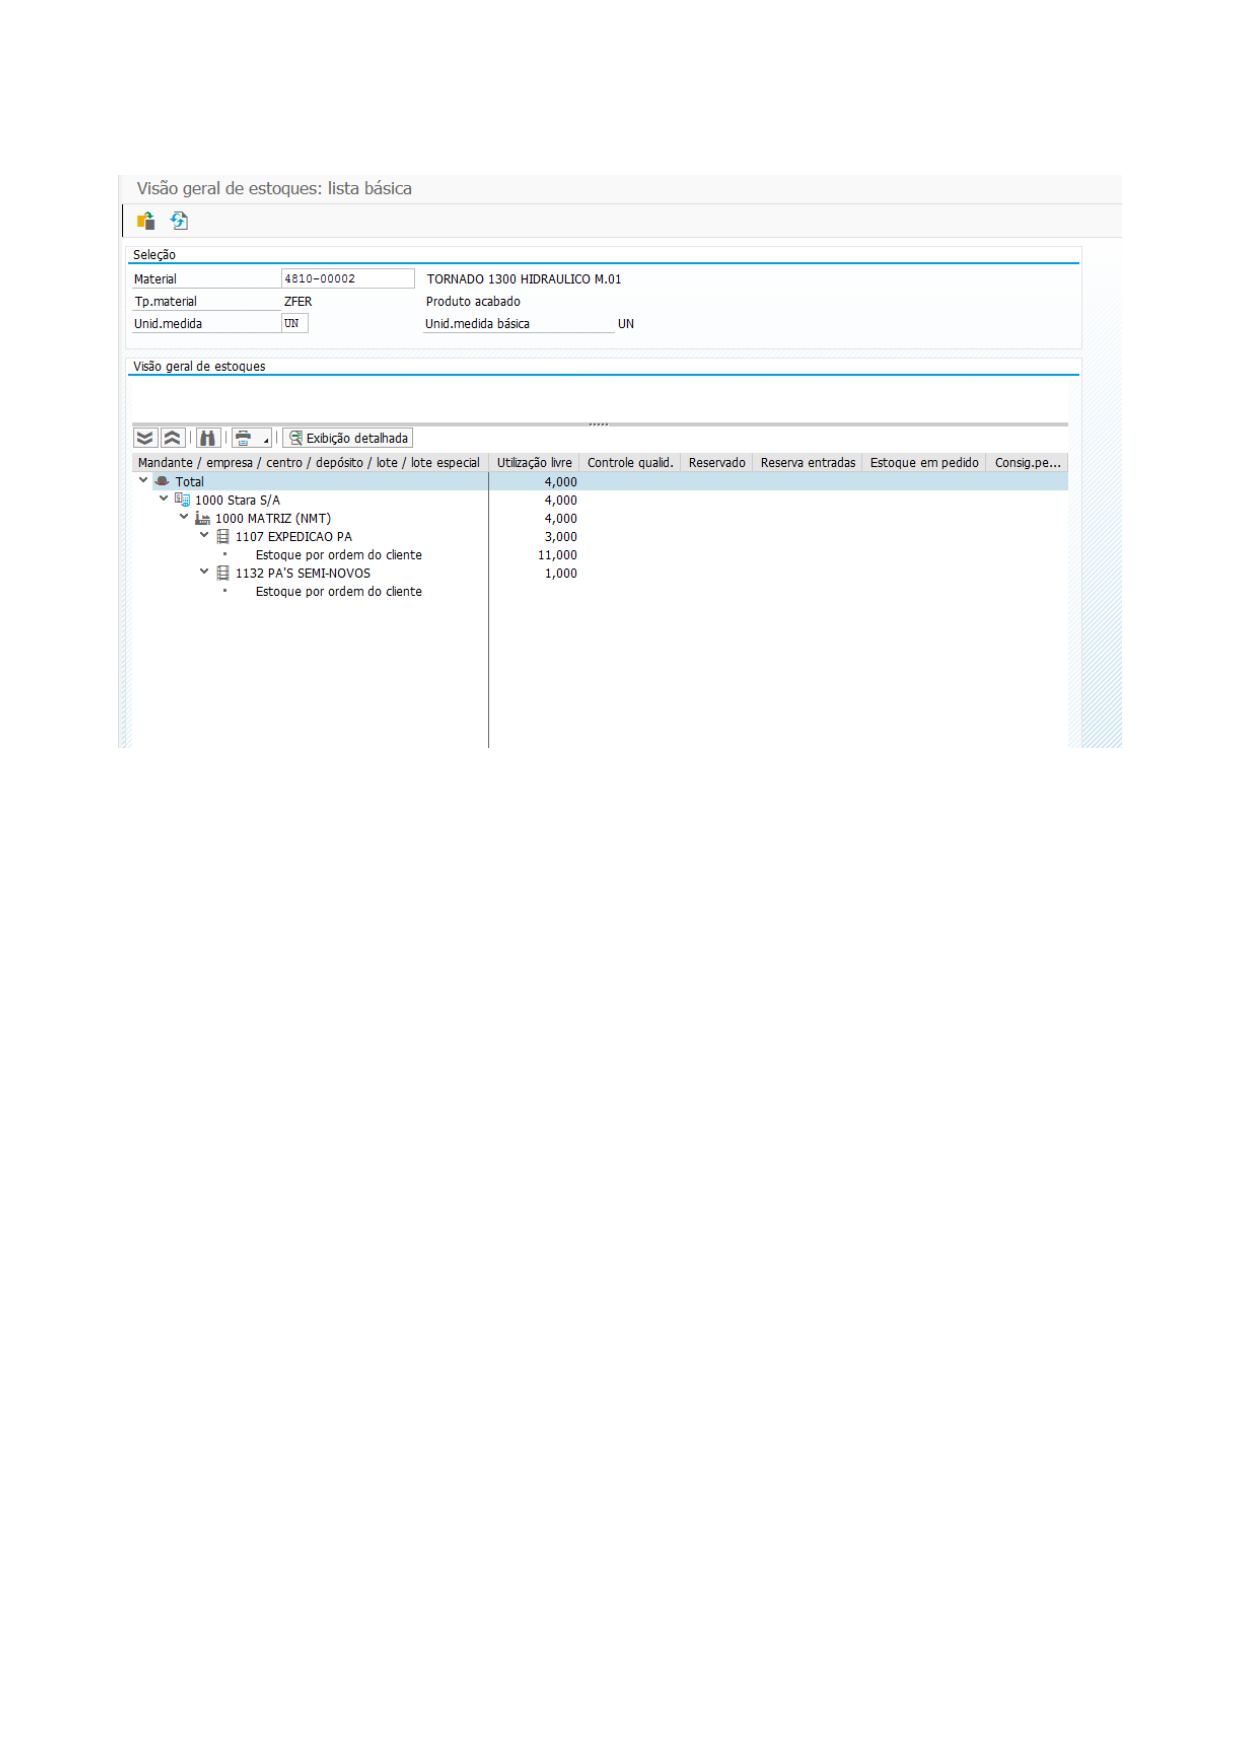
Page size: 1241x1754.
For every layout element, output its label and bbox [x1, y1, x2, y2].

picture [118, 175, 1123, 748]
